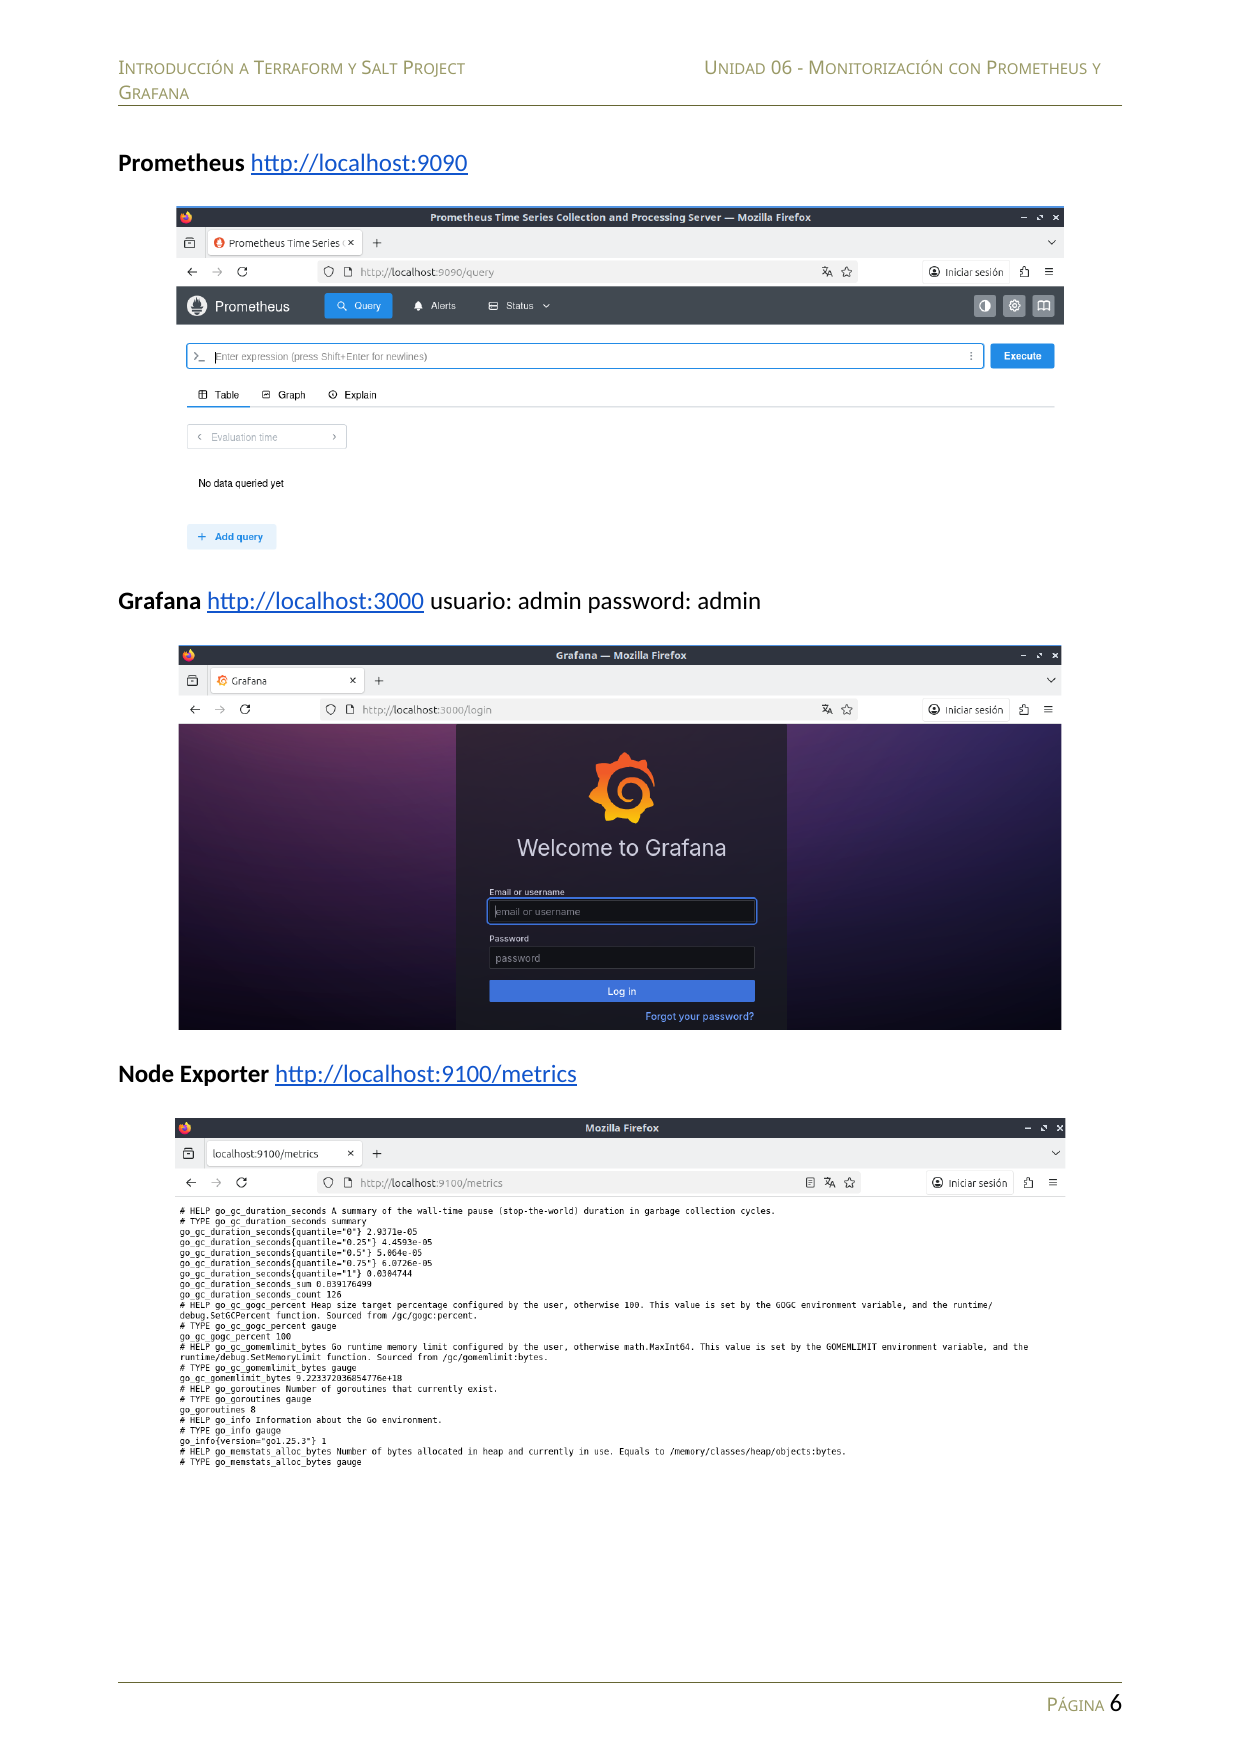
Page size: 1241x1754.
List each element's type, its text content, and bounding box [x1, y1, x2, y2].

text Node Exporter http://localhost:9100/metrics [118, 1058, 1122, 1089]
text Grafana http://localhost:3000 usuario: admin password: admin [118, 585, 1122, 616]
picture [178, 645, 1062, 1030]
picture [175, 1118, 1066, 1468]
text Prometheus http://localhost:9090 [118, 147, 1122, 178]
picture [176, 206, 1064, 556]
